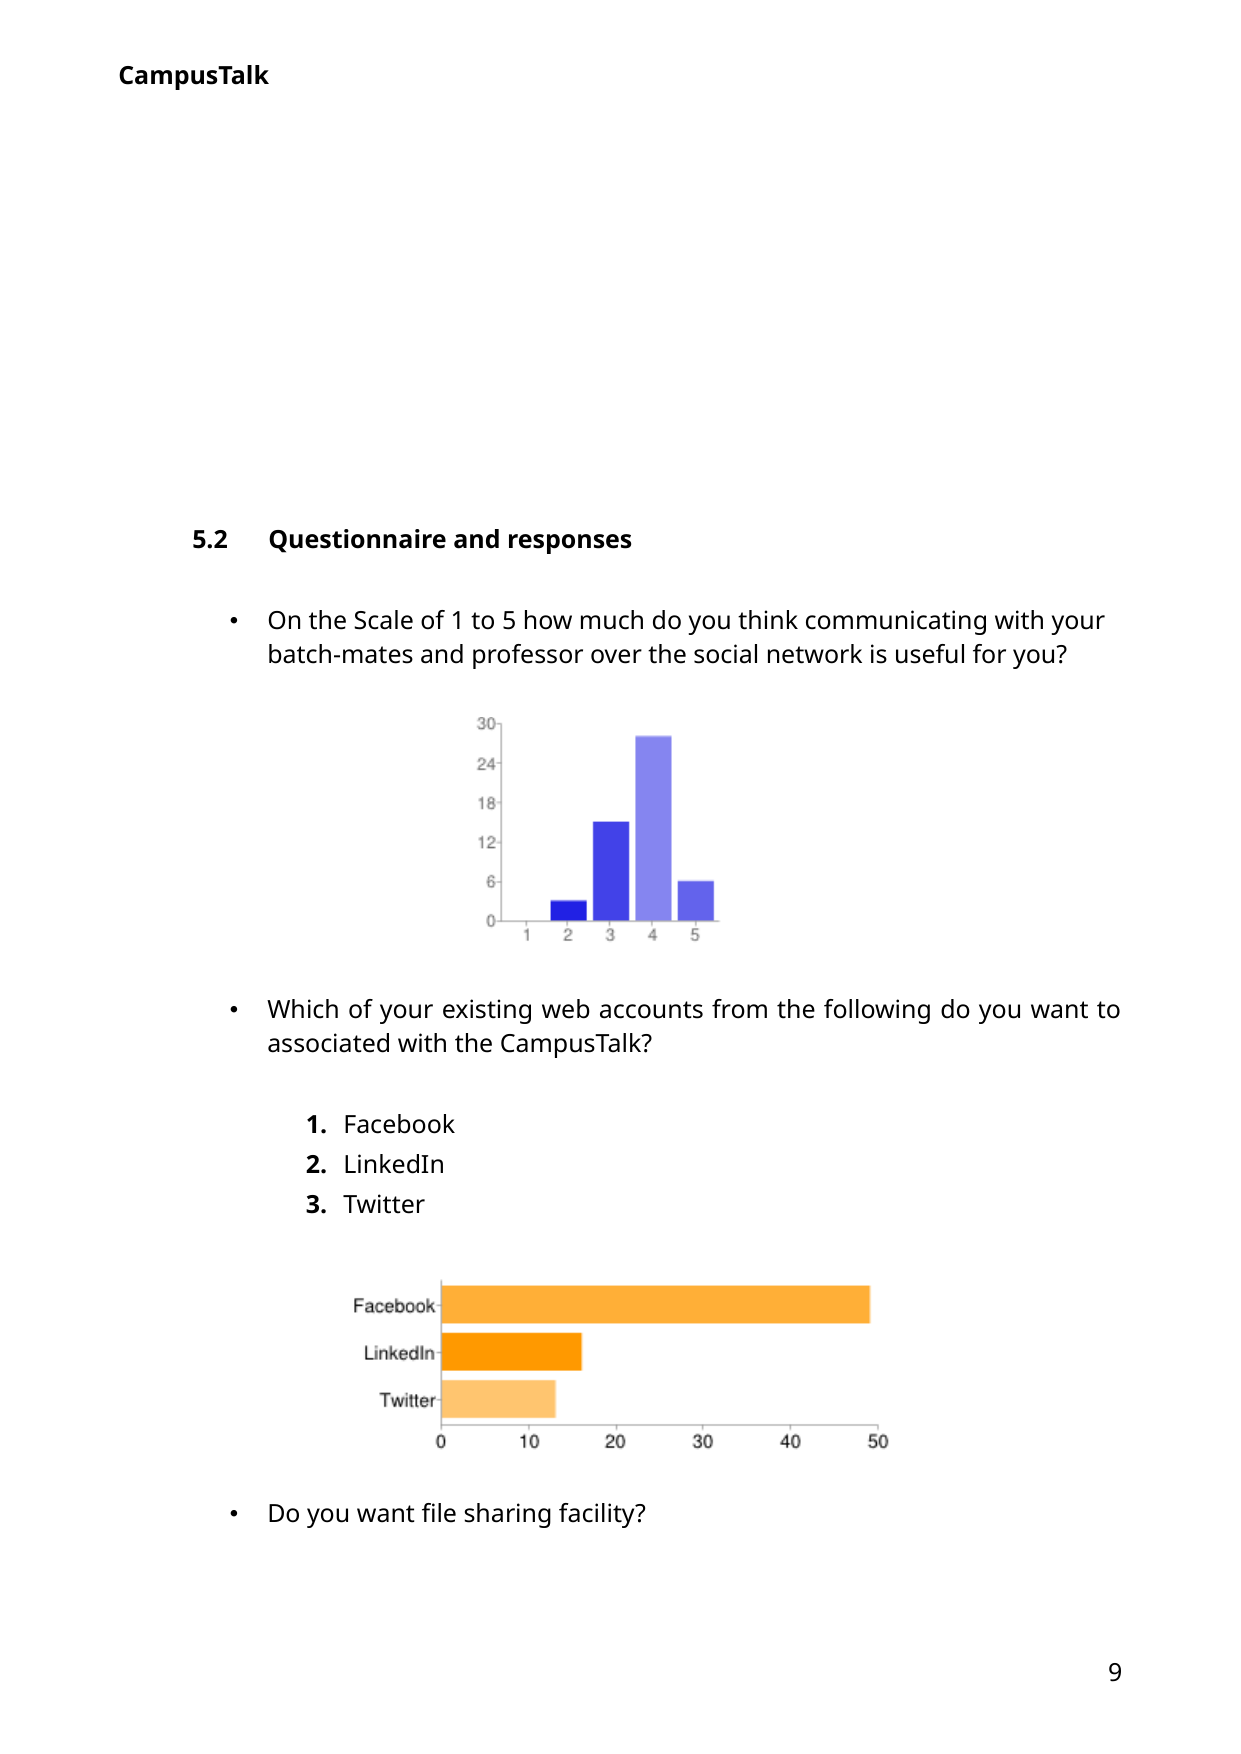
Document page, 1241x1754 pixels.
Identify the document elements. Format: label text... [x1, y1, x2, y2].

list Questionnaire and responses [192, 522, 1122, 556]
list Which of your existing web accounts from the following do you want to associated with the CampusTalk? [229, 992, 1122, 1060]
picture [350, 1267, 890, 1456]
list Twitter [306, 1187, 1122, 1221]
list LinkedIn [306, 1147, 1122, 1181]
list On the Scale of 1 to 5 how much do you think communicating with your batch-mates and professor over the social network is useful for you? [229, 602, 1122, 671]
picture [474, 717, 766, 952]
list Do you want file sharing facility? [229, 1496, 1122, 1530]
list Facebook [306, 1107, 1122, 1141]
